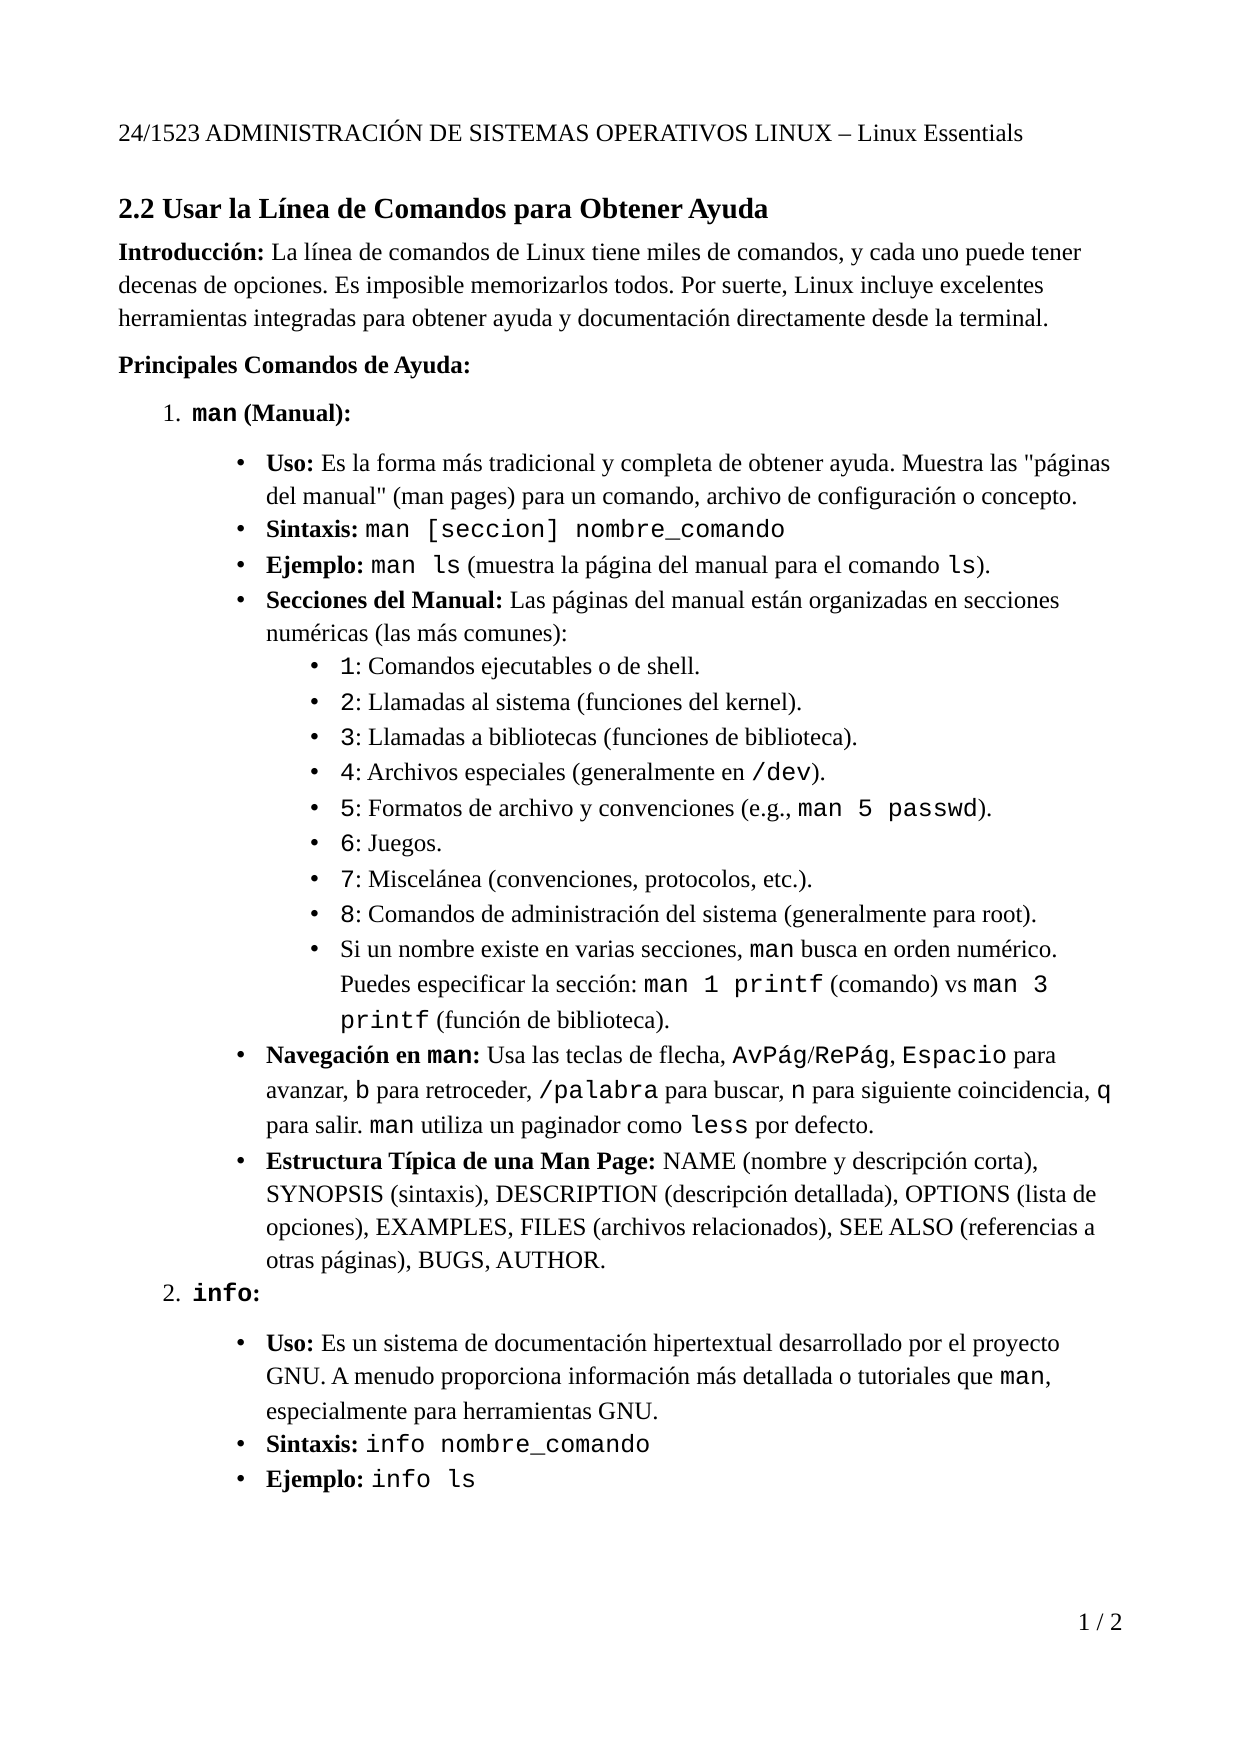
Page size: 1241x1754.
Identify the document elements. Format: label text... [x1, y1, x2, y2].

list 1: Comandos ejecutables o de shell. [310, 651, 1122, 682]
list info: [162, 1278, 1122, 1309]
list Si un nombre existe en varias secciones, man busca en orden numérico. Puedes especificar la sección: man 1 printf (comando) vs man 3 printf (función de biblioteca). [310, 934, 1122, 1036]
list 3: Llamadas a bibliotecas (funciones de biblioteca). [310, 722, 1122, 753]
text Principales Comandos de Ayuda: [118, 351, 1122, 379]
list 7: Miscelánea (convenciones, protocolos, etc.). [310, 864, 1122, 894]
list Estructura Típica de una Man Page: NAME (nombre y descripción corta), SYNOPSIS (sintaxis), DESCRIPTION (descripción detallada), OPTIONS (lista de opciones), EXAMPLES, FILES (archivos relacionados), SEE ALSO (referencias a otras páginas), BUGS, AUTHOR. [236, 1146, 1122, 1273]
list Ejemplo: info ls [236, 1464, 1122, 1495]
list Uso: Es la forma más tradicional y completa de obtener ayuda. Muestra las "páginas del manual" (man pages) para un comando, archivo de configuración o concepto. [236, 448, 1122, 510]
list 6: Juegos. [310, 828, 1122, 859]
list Sintaxis: info nombre_comando [236, 1429, 1122, 1460]
list Uso: Es un sistema de documentación hipertextual desarrollado por el proyecto GNU. A menudo proporciona información más detallada o tutoriales que man, especialmente para herramientas GNU. [236, 1328, 1122, 1425]
list 8: Comandos de administración del sistema (generalmente para root). [310, 899, 1122, 930]
list Navegación en man: Usa las teclas de flecha, AvPág/RePág, Espacio para avanzar, b para retroceder, /palabra para buscar, n para siguiente coincidencia, q para salir. man utiliza un paginador como less por defecto. [236, 1040, 1122, 1141]
text Introducción: La línea de comandos de Linux tiene miles de comandos, y cada uno puede tener decenas de opciones. Es imposible memorizarlos todos. Por suerte, Linux incluye excelentes herramientas integradas para obtener ayuda y documentación directamente desde la terminal. [118, 237, 1122, 332]
list 2: Llamadas al sistema (funciones del kernel). [310, 687, 1122, 717]
subtitle 2.2 Usar la Línea de Comandos para Obtener Ayuda [118, 191, 1122, 224]
list Sintaxis: man [seccion] nombre_comando [236, 514, 1122, 545]
list 5: Formatos de archivo y convenciones (e.g., man 5 passwd). [310, 793, 1122, 824]
list Secciones del Manual: Las páginas del manual están organizadas en secciones numéricas (las más comunes): [236, 585, 1122, 647]
list man (Manual): [162, 398, 1122, 429]
list 4: Archivos especiales (generalmente en /dev). [310, 757, 1122, 788]
list Ejemplo: man ls (muestra la página del manual para el comando ls). [236, 550, 1122, 581]
